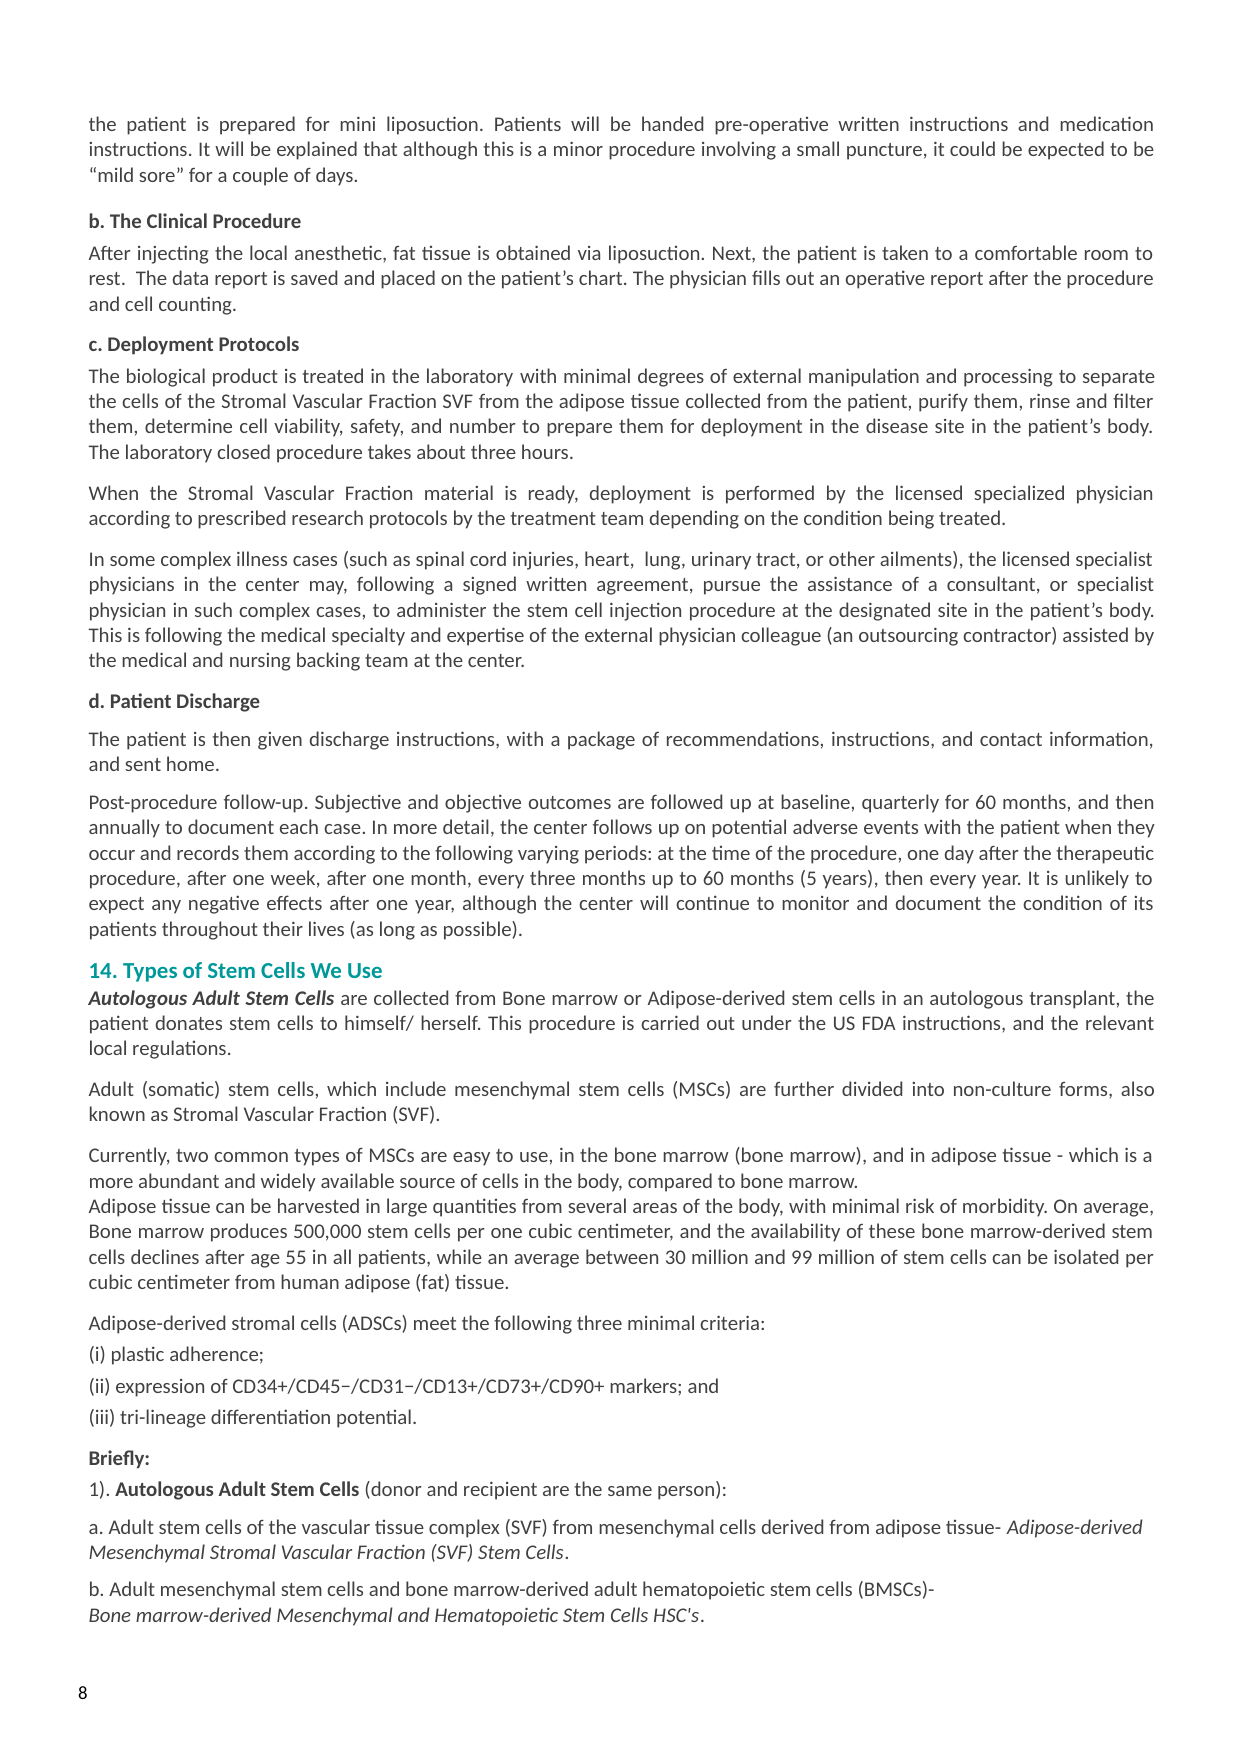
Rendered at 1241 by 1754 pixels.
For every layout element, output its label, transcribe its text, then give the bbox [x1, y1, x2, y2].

table_header American Regenerative Medicine and Stem Cell Therapy Center Comprehensive Preview By: Holland, LLC® Consortium – For Regenerative Medicine Projects for International Partnerships San Diego, CA 92124, U. S. A. “REGENERATIVE MEDICINE AND STEM CELL RESEARCH AND THERAPY CENTER” First, it must be pointed out that this “General Comprehensive Preview” is essentially based in its terms on the requirements of the US FDA, and it is a universal model that reviews the general concept of the Project to establish (Regenerative Medicine and Stem Cell Therapy Centers) currently approved in 167 medical centers in 35 countries worldwide, without relying on specific (administrative or technical) requirements that may be required by any regulatory body interested in the project worldwide, and we have the honor of extensively deliberating and consulting together on the rationale to achieve a common consensus text to realize this Project to meet your needs. 1. The Purpose To establish a highly credible and reliable multi-specialty “Research and Therapeutic Center” in “Regenerative Medicine Research and Applications and Stem Cell Treatment” for the benefit of the investor party, and operating with great responsibility and transparency under its auspices on a one-day-surgery system, under the Good Manufacturing Practice (GMP) form, the directives of the USFDA, and the relevant local authorities to help huge numbers of eligible patients (and noncritical cases) who are constantly being dispatched to receive treatment abroad despite its high cost and the hardship of travel. Giving the patients a new start to enjoy life is what we strive for every day. All our global medical centers use the same internal quality and efficiency regulatory system and receive the same training, scientific and medical qualifications, clinical protocols, medical equipment, technical support, supervision, follow-up, and documentation methods. Teamwork in these centers helps us make the best medical decisions to achieve the best patient outcomes. 2. Our Company “Holland, LLC®” Company (and its consortium 8 companies) was formed and registered in San Diego, CA, USA, under the laws of the State of California, designer and developer of “Regenerative Medicine” projects, with the vision to provide cellular therapy to patients suffering from medical disorders, chronic, degenerative, and genetic diseases worldwide. We are the leaders in designing and developing cutting-edge technologies based on stem cell, and its therapeutic biological properties, supported by leading biologists and biophysicists with a pioneering team in the area of stem cell biology researchers, physicians, and technicians with the experience to deliver the technology to those in need. We do not trade in medical devices, but rather we are a solid educational institution committed to providing science, knowledge, and training to clinicians and public awareness. “Holland, LLC®” Consortium” is keen to establish, develop, and support several state-of-the-art “Stem Cell Research and Therapy Center” specialized multidisciplinary, one-day-surgery facilities in "a Hospital, medical center or a clinic" under the auspices of the investor. Our primary focus is to design and develop novel treatment technologies for human diseases with state-of-the-art, stem cell-based therapies, and participate in setting its ethical rules. Stem Cell-Based Regenerative Medicine provides a new concept for treatments of diseases previously regarded as incurable. The company’s IP, Intellectual Assets, and medical technologies have been developed by our teams working on clinical and applied research and treatment projects at prestigious institutions over the past 18 years to promote and advance science, technology, and Good Practice of Regenerative Medicine applications. 3. Our Team Our Consortium is a coalition of world-class scientists, physicians, researchers, and business individuals. The group integrates state-of-the-art human stem cell technologies with top-level stem cell biotechnology, physics, chemistry, clinical, and therapeutic expertise from academia and industry pioneers in this domain. Our team members have been involved for the last 18 years in the development and writing of stem cell-based scientific studies and clinical protocols for health disorders, chronic, respiratory diseases, burns, spinal cord injuries. Our autologous adult stem cell technologies are well-developed and we have been using them in our worldwide Network (167) Medical Centers to treat many patients for the last 18 years indicates the trust we enjoy among clinicians and patients equally. 4. Project Management The project is managed by the Medical Director doctor appointed by the project owner / investor party. We can also take over the project management task in coordination with the Medical Director, through our international executive team members for the interest of the project owner under agreement between the two contractual parties. 5. Contract Term As a result of the project's reliability, efficiency, and the need for its services, the first contractual term is Five (5) consecutive calendar years, subject to extension by agreement of the two parties or their legal representatives. 6. Our Services (Pre-Opening) Phase I: PROJECT CONSTRUCTION (From Setup to Opening) (#21) We aim to establish an advanced specialized medical center for same-day surgery for treatment with autologous adult stem cells. Our primary responsibilities during the establishment phase and until the center is launched include establishing an integrated and independent specialized medical unit that provides second-generation cell therapy services to qualified patients within the scope of helping in the treatment of more than 23 chronic and incurable diseases. The Price-Quality Ratio of the project design is simply the best as it is non-commercial (we are a not-for-profit organisation); you get a lot of benefits in return. These primary duties can be briefly summarized as follows. Implementation will commence after the signing of the cooperation agreement between the two parties.: Provide US approved advanced cellular therapeutic technologies of the Second Generation regenerative medicine applications: Adipose-derived stem cells, harvesting, and isolation. Bone marrow-derived stem cells Wharton’s Jelly-derived Stem Cells (umbilical cord). Mononuclear layer cord blood components, and characterization. Exosomes as therapeutic cellular products. Autologous PRP burn tissue reconstruction, regenerative and aesthetic medical applications. NK Cells: Innovative immunotherapy therapies using natural killer NK-cells. CAR-T: Chimeric antigen receptor T-cell immunotherapy therapies. Peptides: Therapeutic applications in regenerative medicine. Allogeneic PRP: Platelet-rich plasma from donors. Nanorevive: Nano-regeneration technologies. Characterization, review of GF's & cytokines. Assisting in the application procedures and obtaining the "initial approval" to establish the project from the regulatory body of the Ministry of Health. Assist in complying with MOH requirements through all project establishment stages. Formulate comprehensive assumptions for the project's technical and economic Feasibility Studies. Develop a technical geo-economic assessment study for the recommended center location and the economic viability of the best location. Create floor interior architectural designs for the project (Initial schematic, engineering design development, and final working drawings), and project construction manual. Provide contractors with direct engineering consulting services locally during the construction phases. Offer consultancy for interviews with candidates nominated by the project owner from doctors, technicians, nurses, and local administrators to nominate the most suitable to work in the center. We uniquely provide our exclusive registered clinical surgical protocols for cellular procedures, covering over 23 major chronic hereditary diseases, as well as 15 research protocols and 9 protocols for laboratory cellular procedures. Protocols' validity is to be renewed annually. Provide limited-use licenses for intellectual property rights, Information Assets, exclusive ownership of training programs, exclusive surgical protocols, cell procedure technologies, laboratory medical devices and software, limited recognition for the use of exclusive know-how rights, and medical education curriculum. Supply lab equipment, medical supplies, and consumables, and carry out pilot testing at the project site. Offer comprehensive accredited training for the local team (2 doctors and 1 Lab technician) in regenerative medicine and cell therapy, and granting medical practice certificates and international accreditation in the investor’s country (or abroad). Classroom and hands-on training will be at one of the following locations, provider's option. Cellular therapy center, country of the investor. Training Center, California or Florida, U. S. A. Training Center Brussels, Belgium, Training Center Valencia or Madrid, Spain, Training Center Istanbul, Turkey, Training Center in Cancun, Mexico, Academic Endorsement and Accreditation. Our training certificates are internationally accredited by four prestigious elite universities with prestige and scientific heritage, and distinguished educational and scientific research institutions. Apply risk management program to define risk planning, risk identification, qualitative and quantitative analysis of the risk, risk response, and monitoring the effectiveness of risk management. Provide specialized training for administrative staff in developing skills, managing daily work, and upgrading client service quality (granting certificates). Manage the (first) campaign for stem cell treatment and regenerative medicine public awareness, education, and marketing strategies. Interviewing and medical examination of the number of patients applying for treatment during the establishment period and preparing waiting lists for those qualified to begin treatment from the opening day. When required, provide the project with specialist doctors licensed to work with stem cells to employ them in return for encouraging compensation. Support applications for entry visas to the USA (Mexico and Europe) to enhance the participation of physician candidates in our training programs & medical conferences. To safeguard the rights of our project owners, (its investors, and shareholders), all members at the center are required to sign and adhere to an industry-standard Confidentiality Agreement before their first day of work. All members of the center are required to sign a binding pledge committing to uphold the internal work system during their tenure and for 3 years following their departure. Breaches or misuse will result into heavy monetary fines. Phase II: PROJECT OPERATING SERVICES AND SUPPLY CHAIN PROTECTION (Post-Opening) (#30) To enhance the sustainability of the accredited institutional work and to safeguard the unparalleled service standard, quality, and warranty throughout the contract period, we have designed the below-listed integral package of project operating services, that are considered the most comprehensive and goal-achieving worldwide. The following Project OPERATING Services Package will be automatically launched simultaneously with the opening of the Center to ensure its continuity: Our organization shall appoint a "site ِProject Administrative Manager" for the center to manage its daily activities in cooperation and coordination with the center's medical director. Our organization will cover all costs for the contractual duration. A 24/7 medical and technical advisory services to local physicians to assist in accurate diagnosing and selecting the suitable therapeutic protocol for the targeted patient. This may include office evaluation, physician’s evaluation of X-rays, review of medical records, and telephone consultations. Support from collegial experts around the world. Our global network of over 660 doctors in 167 centers will deliver 24/7 cooperation and instant medical support to the center doctors. Sharing the risks and committing to legal responsibility for the outcomes of applying our surgical protocols in treating patients. Renewal of the annual licenses of the protocols, updating, and adding new ones, at our cost. We maximize revenues, achieve sustainable cash returns on investment, and grow returns while meeting our sales targets. We focus on effective management of invested capital and operating assets and liabilities. We safeguard shareholders' rights and ensure long-term returns. Our policy is to balancing business prospects with financial needs for the Project sustainability and growth investments. Our US medical and technical team will, at our cost, make, four (4) annual visits to the center from the United States for training and to renew procedures. We uniquely provide a free product lifetime manufacturer's WARRANTY for lab devices and equipment lifespan, and a free maintenance service throughout the contract period, including the replacement of factory-defective units with new ones at all times at our cost. We apply risk management and internal governance system support, our international executive team will directly supervise and oversee the center's daily activities 24 hours a day, throughout the year. We locally conduct four (4) medical awareness and educational Marketing Campaign Programs each year, including digital media, live seminars, conferences, workshops, and online meetings for the public, doctors, researchers, and scientists that include patient recruitment and education. Provide, at our cost, marketing and technical data on cellular products, brochures, educational materials, medical literature, posters, pictures, and videos to aid in sales. We grant the Center, at our cost, the right to use our documentation and data center and software to issue MOH monthly digital Work reports, and to document and record medical reports. Ensure a stable supply chain against price fluctuations for the center’s daily needs by providing the necessary medical disposables for the center’s operation. We launch a “Medical Tourism” program to attract new patient tourists, visitors, and those from neighboring countries to the center generating additional income. We provide training for the employees or Sales Associates of the Center to gain a sufficient level of effective sales techniques, and therapy knowledge, features, benefits, use, and its marketable attributes. We will firmly grant the limited right to use our exclusive intangible assets such as trade names and reputation, logos, proprietary technologies, copyrights, websites, and software licenses. We will pro-actively collaborate with health insurance providers and banks to offer preferential payment loan terms for the center's clients, or the treatment cost could be covered by the government. We will grant direct access to our research network database to view reports and studies in the latest regenerative medicine clinical trials. We will follow up on patients' medical condition after therapeutic procedures for Five (5) consecutive years to document treatment safety and efficacy. We will actively contribute to improving local medical competencies through conferences, seminars, specialized training and education courses in regenerative medicine. The center's research activities will be significantly enhanced through twinning opportunities and hosting doctors from partnering institutions for graduate studies in regenerative medicine at elite American universities in the U.S. Provide patient referrals to generate additional income. Offer personal liability insurance for doctors and nurses from companies like Lloyd's International Insurance or others, against a suitable additional cost. Apply and evaluate the center’s key performance indicators (KPI 's) to improve and differentiate it from other competing projects in the region. Assist your research team in conducting and publishing studies, research results, and clinical trials in regenerative medicine in trusted international medical circulars. Help with visa applications to the U.S. (Mexico and Europe) to facilitate the participation of qualified doctors in our medical courses, conferences, scientific seminars, and periodic workshops for the contract period. Support the creation of a strong and sustainable project competitiveness programs in the regional market. Assist in planning and implementing significant project expansions, both horizontal and vertical, starting from the second year, that are to be funded by project net profits generated in year one. The Center offers free Community initiatives that provide essential treatment annually to help patients in need, including those facing financial hardships, individuals with disabilities, and clinical research volunteers, all at no cost. We are committed to providing the following unique features and benefits in our international partnerships to support investments and ensure project success in order to have a strong competitive edge. Highly Reliable Business Partnership. High-quality, certified products and independent solutions. Up to 40% price discounts advantage compared to other current market options. Save costs with full project ownership. Minimize time loss and use fewer resources. High-quality, cost-effective components. On-time delivery of machines and consumables Continuous training & education live & on-line. To ensure Project Sustainability, we stand out from others by providing (51) unique services. 7. Cost of Comprehensive Post-Opening Operating Services The compensation value for all actual costs of the comprehensive technical and consulting Operating Services (paragraph 1 - Phase II) above will be covered by the project's revenues. This is a collaborative approach to invest in supporting project infrastructure, design, planning, development, data upgrading, and management, to create unique and sustainable positive financial results, revenue outcomes and value; providing knowledge and ability throughout the largest package of effective services to maximize owners' (and shareholders') returns, establishing a competitive sustainable, resilient, and thriving project ideal business model. 8. Intellectual Property (IP) and Intellectual Assets (IA) Our Corporation is cautious not to disclose our intellectual assets in the area of cell culture procedures, research and technologies of cell types, and combinations of cell types used. We view our intellectual assets (trade secrets) as equally important as our IP. Our strategy includes the procurement of domestic and US and foreign patents in key markets for novel technologies relating to our core technology as well as such collateral technologies that are intended for product development and commercialization. While we disclose compositions and processes in our patents, not all processes are disclosed and remain as intellectual assets (trade secrets) within the corporation. This exclusive property also includes the intangible assets represented by the intangible moral rights associated with the use and attribution of our trade names, logos, goodwill, patents, copyrights, and our websites and social media platforms as well as acquisition rights of software licenses we use. 9. Project Business Model Strategy We provide intensive, hands-on stem cell training to qualified physicians and high-level medical professionals worldwide. Our curriculum includes everything from regenerative medicine fundamentals to the latest peer-reviewed medical protocols to equip physicians with deep knowledge and the latest in regenerative medicine techniques. Through our stem cell training programs, we enable physicians to provide life-changing medical solutions for patients. We share the latest therapeutic methods, medical know-how, and technological facilities with medical professionals through our courses, seminars, conferences, and workshops on regenerative medicine science, stem cell therapy, and cellular treatment procedures. We establish an accredited licensed treatment center multispecialty, equipped with an (in-house) laboratory specialized in doing cellular therapy lab procedures and licensing the med and technical team. We intentionally avoid and correct inaccurate misconceptions regarding stem cell-based treatment applications whenever necessary. Our promotional rhetoric is evidence-based and does not go beyond credible safety and efficacy data and relevant regulatory approvals. 10. Our Stem Cell Treatment Technologies Our medical and scientific research team has well-developed autologous adult stem cell technologies which are currently applied in our (167) medical centers globally to treat many diseases. In consent with the MOH regulations, the training covers the following three advanced innovative clinical technologies in regenerative medicine and investigational stem cell research and treatment: Autologous adult adipose-derived SC Treatment Autologous Bone-Marrow-derived SC Treatment Autologous adult Platelet-Rich-Plasma isolation and processing 11. Our Clinical Protocols Our team has developed advanced and efficient clinical peer-reviewed protocols for the treatment of several types of chronic diseases using immunotherapy as a leading advancement in medical science, with rigorously evaluating the quality, safety, and effectiveness of each new cellular intervention. They are extensively validated to ensure specificity, enabling faster progress in target validation, pathway discovery, disease research, consistent, reliable results, and more. These clear, comprehensive, and up-to-date protocols from our experts and collaborators will help doing clinical procedures with consistent, accurate results. We do not claim, intentionally or implied, that any applications (or potential applications) or therapies using autologous adult stem cells can work for any disease condition listed below or not listed, rather we endorse our solid scientific protocols backed by evidence-based positive results, and this is what we announce to the patients and urge them to do their research (consulting with family members and their doctors) based on the options we give them so that they can make their best voluntary informed decision. All of our approved cellular treatment protocols, in addition to our clinical 23 protocols in (procedures for aspiration of adipose tissue) in the clinic, and cell processing 5 protocols (harvesting of SVF cells from adipose tissue) in the laboratory, are to be disclosed after concluding the contract. Our unique stem cell transplant (23) clinical protocols are our registered scientific product of Intellectual Asset IA proprietary accredited for medical procedures and stem cell treatment technologies. These protocols provide a novel platform from advanced therapies to clinical preliminary diagnostics to bring successful solutions to patients and are considered a ground breakthrough to develop more future protocols shifting the traditional clinical therapeutic paradigm. a. Health Services and Clinical Therapeutic Protocol Applications The medical center health services apply our clinical protocols for therapeutic procedures to help in treating the following disorders: Autism Spectrum Disorders, Parkinson's, Diabetes T1, T2; Critical Limb Ischemia; Diabetic foot, Duchenne Muscular Dystrophy DMD, Alopecia, Congestive Heart Failure, Status Post Stroke, Multiple Sclerosis MS, Rheumatoid Arthritis, Osteoarthritis, Orthopedic conditions (intra-articular injections), Multiple Spinal Cord Injuries, Spinal Muscular Atrophy, Chronic Obstructive Pulmonary Disease COPD, Pulmonary Fibrosis, Angiotrophic Lateral Sclerosis ALS, Macular Degeneration, Renal Failure, Systemic Lupus Erythematosus, Erectile Dysfunction ED, Incontinence, Facial Cell Assisted Fat Transfer (Aesthetic), General Anti-Aging, Neurological (several), Autoimmune (several). In addition to reconstructive, cosmetic and reformation treatment applications for face, body and extremities, skin burns, scars, and hair transplantation. These protocols are done in the physician’s office (in minor surgery outpatient room under conscious local anesthesia), using autologous adult stem cells at the point-of-care, within the same procedure on the same day, with minimal manipulation and minimum risk, without violation of current FDA instructions or the applicable MOH regulations. In addition to our laboratory protocols for processing the biological product and isolating stem cells. Our 10 research, 5 clinical procedures, and 23 therapeutic protocols have been refined at the University of California, San Diego UCSD School of Medicine where many of our staff currently work or have worked in the past. We work around the clock and tirelessly, as we make more progress we shall add more stem cell treatment options for more diseases to maintain our pioneering status of the most advanced and comprehensive stem cell therapy program using cutting-edge technology of cellular treatment. 12. Cellular Treatment and Cellular Products We have pioneered an advanced and comprehensive stem cell therapy program and offer treatment at large using cutting-edge technologies of stem cell therapy. The intended therapeutic use of stem cells is homologous and within the cells' native physiological context. for example, the transplantation of hematopoietic stem cells to regenerate the blood, or the use of adipose-derived stem cells to support osteoarthritis. In cellular treatments, autologous adult stem cells (from adipose tissue or bone marrow aspirate) are used, in line with the Federal Instructions of the US FDA and the Regulations of the Ministry of Health. 13. Stem Cell Treatment Standard Operating Procedure SOP Autologous adult stem cell procedures are delivered in a hospital, or a medical center. After informing the patient of the medical data about his condition, and signing the Informed Consent Form ICF (by the patient, or one of his parents or his legal guardian), stem cells are removed under local anesthesia from a patient’s bone marrow, or adipose tissue, then stem cells will be processed using U.S. FDA processes and in line with MOH regulations, in the stem cell lab for cell deproteinization, homogenization, centrifugation, purification, desalting elution, neutralization, incubation, stabilization, characterizing, quality check, and quantification as per the intended cellular therapeutic application, then transplanted to the patient using various methods depending on the type and severity of the disease and the patient condition, such as intravenous administering, via a catheter using angiography, or direct injection into the target area by way of surgery, or retrobulbar injection for the best therapeutic benefit. As per the nature of the illness, Bone Marrow derived Hematopoietic Stem Cells and Autologous Adult Mesenchymal Stem Cells are harvested from Bone-Marrow-derived Stem Cells (or autologous adult stem cells derived from adipose tissue). It is extracted from the marrow aspirate of the iliac crest (the medullary space) at the top of the hip bone, by a thick (Trocar, or Trochar, puncture needle) that reaches the iliac crest, and bone marrow aspirate is sucked out of it under local anesthesia (conscious) in complete safety. Stromal Vascular Fraction (SVF) is harvested from adipose tissue (from the lower abdomen or the inner side of the thigh) by a minimally invasive procedure, completely safely under local anesthesia in a completely sterile, closed, and controlled procedure. Isolation of the SVF cells from fat tissue is a rather simple process. The complete process, including pre-conscious local anesthesia procedure, isolation, and the injection of Stromal Vascular Fraction SVF cells only takes about four (4) hours and is performed in a clinic. The procedure is usually well tolerated and has been clinically confirmed as safe and effective within scientifically and ethically accepted high ranges. a. Outpatient Preparation Doctors spend 20-30 minutes with patients doing a brief history and physical examination and answering questions. The goal is to confirm the treatment plan and do a simple check of the heart and lungs. Patients are then taken to the treatment room where the surgical assistant (Registered Nurse RN, Certified Surgical Technologist CST, or Physician Assistant) and the treating physician greet them, confirm allergies, treatment plan, site for harvesting, and eventual deployment. Once this is confirmed, the patient is prepared for mini liposuction. Patients will be handed pre-operative written instructions and medication instructions. It will be explained that although this is a minor procedure involving a small puncture, it could be expected to be “mild sore” for a couple of days. b. The Clinical Procedure After injecting the local anesthetic, fat tissue is obtained via liposuction. Next, the patient is taken to a comfortable room to rest. The data report is saved and placed on the patient’s chart. The physician fills out an operative report after the procedure and cell counting. c. Deployment Protocols The biological product is treated in the laboratory with minimal degrees of external manipulation and processing to separate the cells of the Stromal Vascular Fraction SVF from the adipose tissue collected from the patient, purify them, rinse and filter them, determine cell viability, safety, and number to prepare them for deployment in the disease site in the patient’s body. The laboratory closed procedure takes about three hours. When the Stromal Vascular Fraction material is ready, deployment is performed by the licensed specialized physician according to prescribed research protocols by the treatment team depending on the condition being treated. In some complex illness cases (such as spinal cord injuries, heart, lung, urinary tract, or other ailments), the licensed specialist physicians in the center may, following a signed written agreement, pursue the assistance of a consultant, or specialist physician in such complex cases, to administer the stem cell injection procedure at the designated site in the patient’s body. This is following the medical specialty and expertise of the external physician colleague (an outsourcing contractor) assisted by the medical and nursing backing team at the center. d. Patient Discharge The patient is then given discharge instructions, with a package of recommendations, instructions, and contact information, and sent home. Post-procedure follow-up. Subjective and objective outcomes are followed up at baseline, quarterly for 60 months, and then annually to document each case. In more detail, the center follows up on potential adverse events with the patient when they occur and records them according to the following varying periods: at the time of the procedure, one day after the therapeutic procedure, after one week, after one month, every three months up to 60 months (5 years), then every year. It is unlikely to expect any negative effects after one year, although the center will continue to monitor and document the condition of its patients throughout their lives (as long as possible). 14. Types of Stem Cells We Use Autologous Adult Stem Cells are collected from Bone marrow or Adipose-derived stem cells in an autologous transplant, the patient donates stem cells to himself/ herself. This procedure is carried out under the US FDA instructions, and the relevant local regulations. Adult (somatic) stem cells, which include mesenchymal stem cells (MSCs) are further divided into non-culture forms, also known as Stromal Vascular Fraction (SVF). Currently, two common types of MSCs are easy to use, in the bone marrow (bone marrow), and in adipose tissue - which is a more abundant and widely available source of cells in the body, compared to bone marrow. Adipose tissue can be harvested in large quantities from several areas of the body, with minimal risk of morbidity. On average, Bone marrow produces 500,000 stem cells per one cubic centimeter, and the availability of these bone marrow-derived stem cells declines after age 55 in all patients, while an average between 30 million and 99 million of stem cells can be isolated per cubic centimeter from human adipose (fat) tissue. Adipose-derived stromal cells (ADSCs) meet the following three minimal criteria: (i) plastic adherence; (ii) expression of CD34+/CD45−/CD31−/CD13+/CD73+/CD90+ markers; and (iii) tri-lineage differentiation potential. Briefly: 1). Autologous Adult Stem Cells (donor and recipient are the same person): a. Adult stem cells of the vascular tissue complex (SVF) from mesenchymal cells derived from adipose tissue- Adipose-derived Mesenchymal Stromal Vascular Fraction (SVF) Stem Cells. b. Adult mesenchymal stem cells and bone marrow-derived adult hematopoietic stem cells (BMSCs)- Bone marrow-derived Mesenchymal and Hematopoietic Stem Cells HSC's. c. Platelet-Rich Plasma PRP (autologous and allogeneic) contains growth elements. 2) Allogeneic adult stem cells (from a donor) may be used from the following sources, under our approved procedural protocols and per applicable laws in each country. Umbilical cord blood UCB Placental blood and placental tissue Wharton's Jelly Malevolencies Stem Cells Peripheral fluid (in the uterine sac) Venous Blood Exosomes NK-Cells CAR-T Cells (genetically modified for Cancer treatment) 15. Project Description The specific project design reflects a multi-specialty Medical Center operating in a same-day-surgery system under the regulations of the Ministry of Health, and relevant laws. The Center adopts the comprehensiveness principle in providing regenerative medicine and adult autologous stem cell research and therapeutic services under one roof, working within one well-organized and self-disciplined team actively participate in developing ideas and proposals away from administrative or routine complexities to help patients recover from (or relieve pain derived from) several disorders, chronic degenerative and aging diseases, blood and autoimmune diseases, skin burn restoration, and necessary aesthetic improvements, using adult autologous stem cells from bone marrow, adipose tissue, and platelet-rich blood plasma and cell growth factors. The center caters to scientific research in regenerative medicine and encourages local academicians, scientists, researchers, and physicians to carry out their studies, research, and investigational clinical trials at its laboratories assisted by its medical and technical staff. The center applies the U.S. most advanced techniques and contemporary clinical protocols in regenerative medicine and stem cell therapy that are currently in use by 167 medical centers in 35 countries and according to U.S. FDA Federal Regulations. 16. Project Infrastructure (assumption) The Stem Cell Research and Treatment center will be established under the technical and engineering requirements of the MOH, related to the establishment of a research and treatment center in Regenerative Medicine and Stem Cell applications. a. Plot Area and Geographical Location The area of the plot of land on which the center is to be constructed ranges about (200 sq.m.) and up to (1000 sq.m.), or larger, depending on the volume of the investment and available financing fund. The plot is to be on a main (public) road, or in a service area, provided that the necessary permits for construction are obtained from the relevant regulatory authorities. b. The Building The center is to be established in a building, with one or more ground floors, within a hospital, or in an independently located facility, but close to a hospital within the geographical area, to manage an emergency or other complications that may arise during the operation. An ideal center will have about 20-22 sectional workspaces. c. Facilities of the Center Consultation clinics (doctor's office) of not less than two (4), with an area not less than (4 x 4 meters) for each, containing an attached bathroom, and recovery area. Attached laboratory specializes in producing platelet-rich plasma, separating blood cells, and producing cells and dealing with them. It includes air filtration technology and engineering design specifications approved in operating rooms. Administrative Wing, which will include the director's office, personal assistant, nursing and technical staff rooms, other rooms for admin officer, accountant, general and technical services, doctors’ lounge, etc.). Details: The suggested concept for the building of the following facilities is subject to the number of eligible physicians available, and number of cellular treatments to be carried out per day. (All details will be disclosed after conclusion of the contract). We can think together to build the best practical vision for the center to satisfy the Societal needs of the patient at the highest possible level of quality, well-being, and luxury. There is a crucial positive impact to reducing the construction cost and time when building the center in a working hospital (investment capital will be far much less). Due to the availability of the most requirements for the project’s infrastructure in the hospital location. Our technical team (doctors, engineers, and technicians) will attend and supervise the construction phases until the opening and inauguration of the center. 17. Preparation and Completion Time The period of establishment, preparation, and operation of the center depends largely on flexibility in obtaining regulatory approvals from the relevant government agencies, as well as the planned size of the center and the type and number of cellular treatment services provided. It can be noted with confidence, from our experiences gained from the establishment of the current medical centers, that the time required to establish the center from the date of receiving the contractual payment from the beneficiary (and handing over the qualified vacant location designated for the project, with all regulatory permits, cooling, electricity and fire-fighting systems in place), until the opening day is about (4) four months. The opening ceremony will take place in the next (the fifth) month. 18. Project Construction Phases SERVICE 1 - PROJECT PREPARATION Preparation and establishment “Cell Therapy Center” This service includes, but is not limited to, the following: Contribution to satisfy local regulatory requirements, Project technical and economic feasibility studies, Market research, Patient safety and public awareness programs, Project concept general design, Project interior design, License rights to use our U.S. registered therapeutic protocols and cellular technologies transfer, Supply, installation, and commissioning of Lab and doctor equipment, International tailored training and accreditation certification for all operating staff, Site construction direct supervision and follow-up, Project preliminary and final inspection work, Others. SERVICE 2 – LABORATORY PROJECT PREPARATION. Preparation and establishment of an annexed laboratory for Regenerative Medicine and Cellular Therapy Applications. This service includes, but is not limited to, the following: Submitting a feasibility study for the annexed Specialized Laboratory requirements (not a standalone general service laboratory type), training technicians, and issuing an approved international practice certificate for them. We design the complete annexed laboratory: Workstations, laboratory medical furniture, and analytical systems as well as carry out the supply chain and supply chain for the complete annexed laboratory facilities respectively. When building a new laboratory space, our design team typically includes an architect, contractor, installer, electrician, mechanic, plumber, manager, and involvement of the laboratory manager. Note: The Beneficiary Party (Owners and Management of the Medical Center) shall assist to provide appropriate personal safety and accommodation requirements (housing and accommodation) in its country for the first party team during the construction period. The dynamic nature of biomedical research and the cost of laboratory construction have led to the predominant use of a modular (typical) design that allows the in-house laboratory to be reconfigured and expanded as needed while keeping construction costs to a minimum. Pre-project work: Initial general assessment and requirements assessment for set-up, installation, and commissioning of a comprehensive high-handling in-house laboratory specializing in regenerative medicine applications, cell therapy, and tissue handling, preparation of initial report, cost, and delivery time. SERVICE 3 – TRAINING AND CERTIFICATION Training program and accredited Certification license to practice research and therapeutics in regenerative medicine and stem cell applications. For details, please refer to Clause (Training Programs) of this document. SERVICE 4 - MEDICAL EQUIPMENT, TOOLS, SUPPLIES AND CONSUMABLES. Our products are Peer-reviewed and compliant with the US FDA Good Manufacturing Practice (GMP) system that ensures all items are produced and controlled according to approved Quality Standards. Appendix (A) to this document - Supply of medical equipment, tools, and supplies for the Project. Note: The beneficiary party (Cell Therapy Center) is obligated to purchase and supply medical services and materials (devices, tools, medical supplies), and consumables (kits at preferential prices), necessary to carry out the work of the center, exclusively from Holland Limited for the duration of the legal working period of the establishment. SERVICE 5 – TECHNOLOGY TRANSFER (IP) AND (IA) INTANGIBLE RIGHTS Clause (12) - Intellectual Property and Intellectual Assets. The following order outlines the various phases of project establishment and development. Phase 1: Project Construction and Validation Applying for a Preliminary Regulatory Permit to start the work. General planning of project structure and infrastructure. Preparing feasibility studies & estimated cost schedule. Project management and supervision during execution phases. Site selection and remodeling. Facility Design. Facility general setup. Phase 2: Laboratory Set-Up, Installation, and Pilot Test General lab setup. Interview candidates and team building. Equipment and Supplies Ordering and Manufacturing. Environmental check Equipment and installation. Quality control Equipment and installation. Cell processing Equipment and installation. Phase 3: Technology Transfer and Development Autologous adult adipose-derived stem cells treatment protocols and clinical applications. Autologous adult bone marrow-derived stem cells treatment protocols and clinical applications. PRP Isolation and transfer protocols and clinical applications. Environmental Contamination Test. Site Inspection and adding improvements. Final Testing and Optimization. Final Certification of Safety Operation. Phase 4: Training and Certification Doing training as per the prescribed curriculum. Review facility management. Autologous Adult Stem Cells Isolation/ Deployment. Standard Operating Procedures for Quality Control. Coordinating with the regulatory authority in the relevant Ministry to approve the project after meeting the requirements of the second on-site inspection. Center launching ceremony. 19. Project Operating Structure a. Manpower The first year, the project shall consist of the following medical, technical, administrative, and service staff. The suggested number of employees depends on the size of the center, the allocated funds, and the number and types of cellular treatments offered to patients. b. Laboratory Staff (in-house Lab to the Center) A well-trained and well-organized laboratory staff is the key to any successful operation, and it needs to be aware of the repercussions that its actions may have on the biological safety of the products that it manufactures. The person in charge of handling the biological products must be fully acquainted with the theoretical and practical foundations of working with biological materials under a controlled closed sterility environment for cells to be used in clinical procedures within high manufacturing standards. The staff should be well-versed in current regulations on health quality, hygiene, biosafety, and the disposal of waste, as well as practical experience in microbiology. 20. Training Programs Our comprehensive, academically accredited training programs provide physicians (and their assisting teams) interested in learning the applications of cellular therapies, the training methodology and its contemporary methods in scientific research, clinical procedures, the use of tools, protocols, and medical standards, highlighting patient rights and professional ethics to serve the patient. This licensing certification training program offers a cohesive curriculum designed to provide precise instruction in the basic concepts of cellular behavior, laboratory processes, and their practical application at the clinic or physician level. The program provides physicians with detailed instructions and hands-on practice for collecting all tissue samples, using laboratory equipment, processing, isolation protocols, and dosification when utilizing cellular products, and deploying treatment to the patient. Having this information at hand is vital to succeed in managing effective cellular products, allowing concerned persons to know every step of the cellular process and control its quality. a. Training Location At either one of the following locations (and others), subject to training team availability at place and time. Central Training Facility, California or Florida, U. S. A. Training Center Brussels, Belgium Training Center Valencia or Madrid, Spain Training Center Istanbul, Turkey Country of the investor/ owner b. Training and Certification The cellular therapy training and certification program covers harvesting, processing, and clinical application protocols of Adipose-Derived Stem Cells and Bone Marrow-Derived Stem Cells, as well as PRP isolation and applications, besides other important subjects. Our instructors and lecturers make up a team of (28) professionals of highly qualified scientists, researchers, surgeons, technicians, and nurses with multiple specialties in medicine, biotechnology, and biomolecular sciences. The team members have been academically educated at the most prestigious medical schools in the United States (and abroad) and have been working on clinical trials and clinical applications in "Regenerative Medicine and Stem Cell Therapy" for the past 18 years. c. International Certification Joint Accreditation and Endorsement Our training certification is internationally accredited and endorsed, among other educational institutions, by 4 prestigious universities and their elite scientific education and Research Institutions: d. Custom-Made Comprehensive Training Course (We reserve the right to make modifications). “The Curriculum of this comprehensive training has been specifically designed to meet the requirements of research and therapeutic knowledge in Regenerative Medicine, Stem Cell Research, and its Clinical Applications.” The training curriculum is part of medical research closely related to tissue engineering, biomedicine, molecular medicine, stem cells, organ and tissue transplantation, and immunotherapy to acquire the necessary theoretical and practical knowledge in this field. It includes the basics of regenerative medicine, technology and techniques for studying genetics and molecular medicine, and the development of various skills and techniques in molecular, cellular and clinical applications to achieve regenerative therapy. The total number of training hours (120 academic hours in 37 modules) of study, as follows (for clinicians and technicians): The Training Course curriculum includes over (35) modules, a full-time classroom, and hands-on for (40) academic hours for a whole calendar week. Another two (2) modules of Online training at a rate of (2x40=80) academic hours, for (8) weeks on 2 academic hours per day. e. Training Sessions Curriculum (We reserve the right to make modifications). Stem Cell Biology and Stromal Vascular Fraction SVF; Regenerative Medicine Applications and Stem Cell Treatment Technologies; Stem Cell Treatment Regulatory Permits and Restrictions - Unified Standard Measures; Clinical Trial and Research Database handbook; Exclusive Proprietary Registered Stem Cell Treatment "Protocols”; Hands-On Training: Operative Pre-Post Instructions; Practical experience in SVF, bone marrow, and fat tissue collection; Puncture, extraction, and filtering techniques; Harvesting and Freezing stem cells (perform counts and flow), cellular counting methodology, formulae, and equations; Laboratory Training: Laboratory Protocols, cellular treatment laboratory equipment, calibration, usage, and maintenance; Quality Control: Flow Cytometry, endotoxin, sterility, mycoplasma, gowning to enter clean room, clean room Maintenance, and Environmental monitoring; Work Integrity - Patients' Lawful Rights and Dignity; "U. S. Institutional Review Board IRB"-approved Patient Voluntary “Informed Consent Forms ICF”; Turn-key business model of the stem cell treatment center/ clinic, including management of patient communication, forms, awareness, team building, Good Clinical Practice (GCP) management, finance, and practice ethics (Guidance for Industry); Front Desk and Reception Staff on-site training program incl. "Management Skills Development", “Customer Service Psychology”, “Telephone Call Techniques”, and “Art of Handling Angry Customers”; Medical Business Admin, including IT and Report Documentation; Explanation of U. S. A. (or other destination) visit-visa "Invitation Letter” Support Program (to the relevant Embassy) to attend the training; Project Set Up and Roll out and Frequently Asked Questions (FAQ). f. Number of Trainees To achieve the best results from the theoretical and practical training of the participant physicians, the number of trainees is determined by (4) physicians, though. There is special theoretical and practical training for laboratory technicians. The required number of participant physicians may be increased against additional actual cost. If the training is held outside the project country, the project owner shall bear the cost of flight (economy class) and hotel accommodation, issuing a travel visa and the other expenses for its participants. g. Medical Specialties to Join the Training We expect participants to be highly proficient and skillful (from any of the following medical and biological specialties). 1) Physicians Plastic Surgeon, Cosmetic Surgeon, Hematologist, GP, Oncologist, Orthopedist, Dermatologist, Urologist, Neurologist, Vascular Surgeon, Cardiologist, Internist, Gastroenterologist, Pain Management, Gynecologist, Sports Medicine, or others. 2) Laboratory Technicians Biology, Biotechnology, Biochemistry, Medicine, Paramedical Technician, Medical Technology in blood management, or others. 3) Nurses Registered Nurse RN, Certified Surgical Technologist CST, or Physician Assistant. h. Training Program Accessibility The training is open to any graduate-level medical professionals with the following: "Bachelor's degree", or higher, in one or more disciplines of Medicine, Biomedical Sciences, or Biology. Minimum of five (5) years of practice in the medical specialty after graduation. Or as stipulated by the relevant Ministry. Good command of the English language, medical acronyms, terminologies, abbreviations, and PC. i. Stem Cell Biology Study Participant Physicians joining our Training and Certification Program will take advantage of a full review of stem cell biology, characterization and regenerative properties of cells and cell products, cytokines, and growth factors and how they can be applied in the clinical procedures, as detailed here below: 1) Basics of Cellular Biology Review Discussion of Isolation techniques of different types of stem cell sources. Manufactory processes for Adult Stem Cells products, such as production validation and safety, cryopreservation, and quality control, the regulatory landscape, medical center management, and promoting public awareness, and patient care. Understand and apply cell count, cell viability, flow cytometry, endotoxin, mycoplasma, and sterility. Perform cGMP functions including clean room maintenance, gowning, and environmental monitoring. 2) Overview of Cellular Products Adipose-derived stem cells, harvesting, and isolation. Bone marrow-derived stem cells Wharton’s Jelly-derived Stem Cells (umbilical cord). Mononuclear layer cord blood components, characterization. Exosomes as therapeutic cellular products. Characterization, review of Growth Factors' and cytokines. PRP regenerative and aesthetic medical applications. 3) Production, Manufacturing, Quality Control Donor eligibility and screening. Sample collection and management. Laboratory processing and standards. Quality Control testing and validation. 4) Stem Cell Biology and Basic Immunology Historical perspectives. Stem Cells definitions, features, and characteristics. Types of stem cells, characterization and activity MSC, Hematopoietic cell HCs, human Endothelial Progenitor Cells EPCs. Immunologic cells, characterization, and activity. 5) Clinical Protocol Review Clinical framework for therapeutic applications. Protocol details and supporting scientific literature. Product Storage and Preparation. Patient Selection. Patient awareness, outcomes, and expectations. The Informed Consent Form ICF, and Patient's rights & privileges. 6) Cellular Center Regulatory Overview Status of regulation for autologous (and allogeneic) therapies. US FDA Stands and Moratorium Regulations. HCT/P (Human cells, tissues, and cellular and tissue-based product) Regulation Overview. Structural vs Cellular Tissue. Minimal Manipulation Considerations. Homologous use of concepts and discussion. 7) Educational Marketing & Center Management Strategies Business basics for starting a RM center. The importance of copywriting in content marketing. Basic strategies for patient acquisition and care. Basic design and awareness video production tips. How to build your marketing team for growth. Branding awareness, trust, and likeness. Social media educational marketing: YouTube, Facebook, Instagram, and others. Influencer Marketing strategies. Sales technique and overcoming objections. Art of Customer Service, Telephone Answering Technique, Handling Angry Customers, Customer Service Psychology, and other subjects. 8) Hands-On Experience Training Demonstration of patient preparation and injection in 2 to 3 live cases of multiple clinical applications. The hands-on experience training (for physicians and lab technicians) covers the following topics: For Physicians: Operative Pre-Post Instructions. Practical experience in fat tissue collection. Puncture, extraction, and filtering techniques. Lipo-aspirate Extraction (Mini Liposuction Procedure). Bone Marrow Extraction and Administration. Dosing of required cellular therapeutic procedures. Exosomes Vesicles Therapy. For Medical Lab Technicians: Adipose-Derived Stem Cells lab isolation. Platelet Rich Plasma lab isolation. Practical experience in SVF insulation, washing, digestion, and centrifugation stages. Photo-activation techniques and cellular counting. Defrosting and freezing techniques for cellular products. Handling liquid nitrogen freezers. Equipment operation, maintenance, and practical experience under supervision. Reintroduction of the culture of Mesenchymal Cells. 21. QC and Standard Operating Procedures (SOPs) Having firm control of the processes, inputs, infrastructure, and intermediate products assures that the final products or services made comply with the minimum quality requirements established both nationally and internationally, and allows physicians to avoid and detect in a timely and efficient manner any errors present in the products. Quality control strategy is used to ensure care and continuous improvement in the quality offered by the products. The generation of a program of periodic general monitoring of the storage laboratory and processing of biological samples is necessary, as are records of cleanliness, maintenance, document reviews, and regular updating. Standard Operating Procedures (SOPs) are written documents containing step-by-step instructions on how to complete a work task or handle a particular situation when it arises in the workplace. SOPs are used to ensure consistent and reproducible results with clear instructions and are critical to maintaining consistent performance. The laboratory should write SOPs in a standard format for all laboratory activities, to ensure consistency, quality, and reliability, as well as the quality of the data generated. 22. R & D of Cellular Treatment Applications We aim to accelerate the process of transforming promising stem cell research and clinical trials into treatments and making them available to clinicians and patients. Scientists and researchers are strongly encouraged to explore new protocols in stem cells and regenerative medicine, developing cellular derivatives and converting them into therapeutic applied projects to help patients. Our network of scientists and researchers work closely with patients, educators, physicians, regulators, and policymakers to foster engagement and develop materials that promote stem cell technology, such as producing autologous blood vessels, heart valves, pancreas, musculoskeletal tissue, cartilage, skin, and more. All research data is collected, and results will be published in peer-reviewed publications and ultimately be used to advance the advancement of cell-based regenerative medicine. 23. Project Medical Equipment, Tools and Appliances We deliver the following best-in-class and peer-reviewed materials for laboratories to the "second party" center under the terms and conditions of the agreement. All of these materials comply with the Good Manufacturing Practice GMP system requirement of the U.S. FDA, and meeting the regulations of the Ministry of Health. a. THE COMPLETE LIST OF MEDICAL EQUIPMENT, TOOLS AND APPLIANCES required to operate the Center. (to be advised after concluding the contract). NOTE – INFRASTRUCTURE EQUIPMENT To ensure the harmonious flow of coordinated work among the team members of the Center, the center will require other medical & non-medical tools and a software license for medical IT. There are also common daily consumables generally used in medical centers that are not included in our package due to their common denominators, which are complementary to the establishment and operation of a model center and the in-house medical laboratory (annex), project owner shall provide these at its expense. 24. Project Economic Feasibility Study A 10-year comprehensive hypothetical feasibility study has been prepared in “Appendix B”, attached to this document, and is considered an integral part thereof. 25. Estimated Costs Table For the total project estimated cost breakdown, please refer to “Appendix B”, attached to this document and is considered an integral part thereof. A) The cost of preparing and licensing the “project” from the Provider (upon request). The project includes the following elements (Our Technical Services): Training, education, and international practice certification, Intellectual property rights, intellectual assets, and software, Cellular therapeutic protocols (total 23) and training, 10 research protocols, and 5 cell processing protocols, Cellular therapy techniques (three cellular techniques), Supply of medical devices, equipment and consumables, Research, development, follow-up, supervision, awareness, and introduction. b) The estimated total capital to finance the cellular therapeutic project (outside a hospital) does not exceed approx. 500,000 US dollars (this is an estimation includes licensing cost and infrastructure cost, CapEx and OpEx). This can be increased according to the investor's vision, desire, the project design, and type of medical services- therapeutic/ research/ cell cryopreservation), and consists of the following units: Fixed project licensing contract value - in (a) above, (one-time), Project infrastructure - medical and non-medical fixed assets (one-time), Operating expenses - for the first month, The first marketing, promotion, awareness, and introduction campaign - during the construction period and before opening, Daily Kit-consumables package according to the targeted sales plan - for the first month. These amounts are allocated only once, after which the project's monthly expenses are financed from the cash generated from the proceeds of its daily sales. 26. Financial Projections For the project financial projections breakdown will be disclosed upon written request. Financial forecasts and full feasibility study are based on due caution with the utmost degree of conservatism and reality for financial variables. 27. Cellular Therapy and International Legislations 1) US FDA Regulations The clinical therapeutic applications of autologous adipose-derived adult stem cells isolated during the same surgical session with minimal laboratory manipulation is a purely “medical practice,” in which the physician and patient are free to consider the chosen course of treatment. It is thus entirely subject to the (FDA Exemption) outlined in federal regulations issued by the US Food and Drug Administration (FDA) under CFR Code No. CFR21 1271.15b. Section CFR 21 1271.15(b) provides: “You are not required to comply with the requirements of this Part if you are an establishment that removes “Human Cells, Tissues, and Cellular and Tissue-Based Products (HCT/Ps)" from an individual (autologous use) and implants such HCT/Ps into the same individual during the same surgical procedure, and the HCT/Ps remain in their original form”. 2) European Parliament EC Directives “The European restrictions on somatic cell therapy do not apply in the case of ‘minimal manipulation of cells’ under [EC Directive 2004/23/EC of the European Parliament and of the Council of 31 March 2004].” "Section (8): Tissues and cells used as an autologous graft (tissues removed and transplanted back to the same individual), within the same surgical procedure and without being subjected to any banking process, are also excluded from this directive. The quality and safety considerations associated with this process are completely different." Our commitment to these regulations and directives is reflected in the provision of a same-day cell therapy procedure performed entirely in the doctor's room using the patient's adult stem cells, which are treated with minimal manipulation in the laboratory and then immediately returned to the same patient without any change in their composition. 28. Nobel Prize Awarded Stem cell therapy is not new in the United States, and abroad. It has been used for more than 50 years. Since the 1970s, bone marrow stem cells have been used to restore blood cells and the immune system in cases of cancerous blood diseases. It is also worth noting that regenerative medicine science research has won the prestigious “Nobel Prize” in Medicine for two times (in 2007 and 2012). Regenerative medicine is a relatively new and effective medical technology, which differs in its mechanism from the well-known conventional (surgical or pharmaceutical) treatment system. There are not accurate numbers or sufficient data available from fully registered clinical trials to date to meet the percentage of efficacy to include the entire target population in the United States, as required by the FDA. (WHO). It is a major challenge to complete a research study as patient follow-up takes 2-5 years. Less than 7% (368) of clinical trials have been completed, while the results of 93% (4765) have not yet been published. This is because patients either change their addresses, phone numbers, or lose interest in further cooperation. There are no centers running double-blind placebo-controlled single-center studies, because it would take billions of US Dollars from government support funds, US tax payers, wealthy philanthropists and charitable societies to fund such research findings. Expanding inclusion criteria in phase III enhances the generalizability of safety and efficacy results. Unfortunately, most clinicians and researchers do not like to share their research results with others. Standardization and regulation is more complex because research centers use different protocols among themselves. [77, 105, 1167, 1627]
